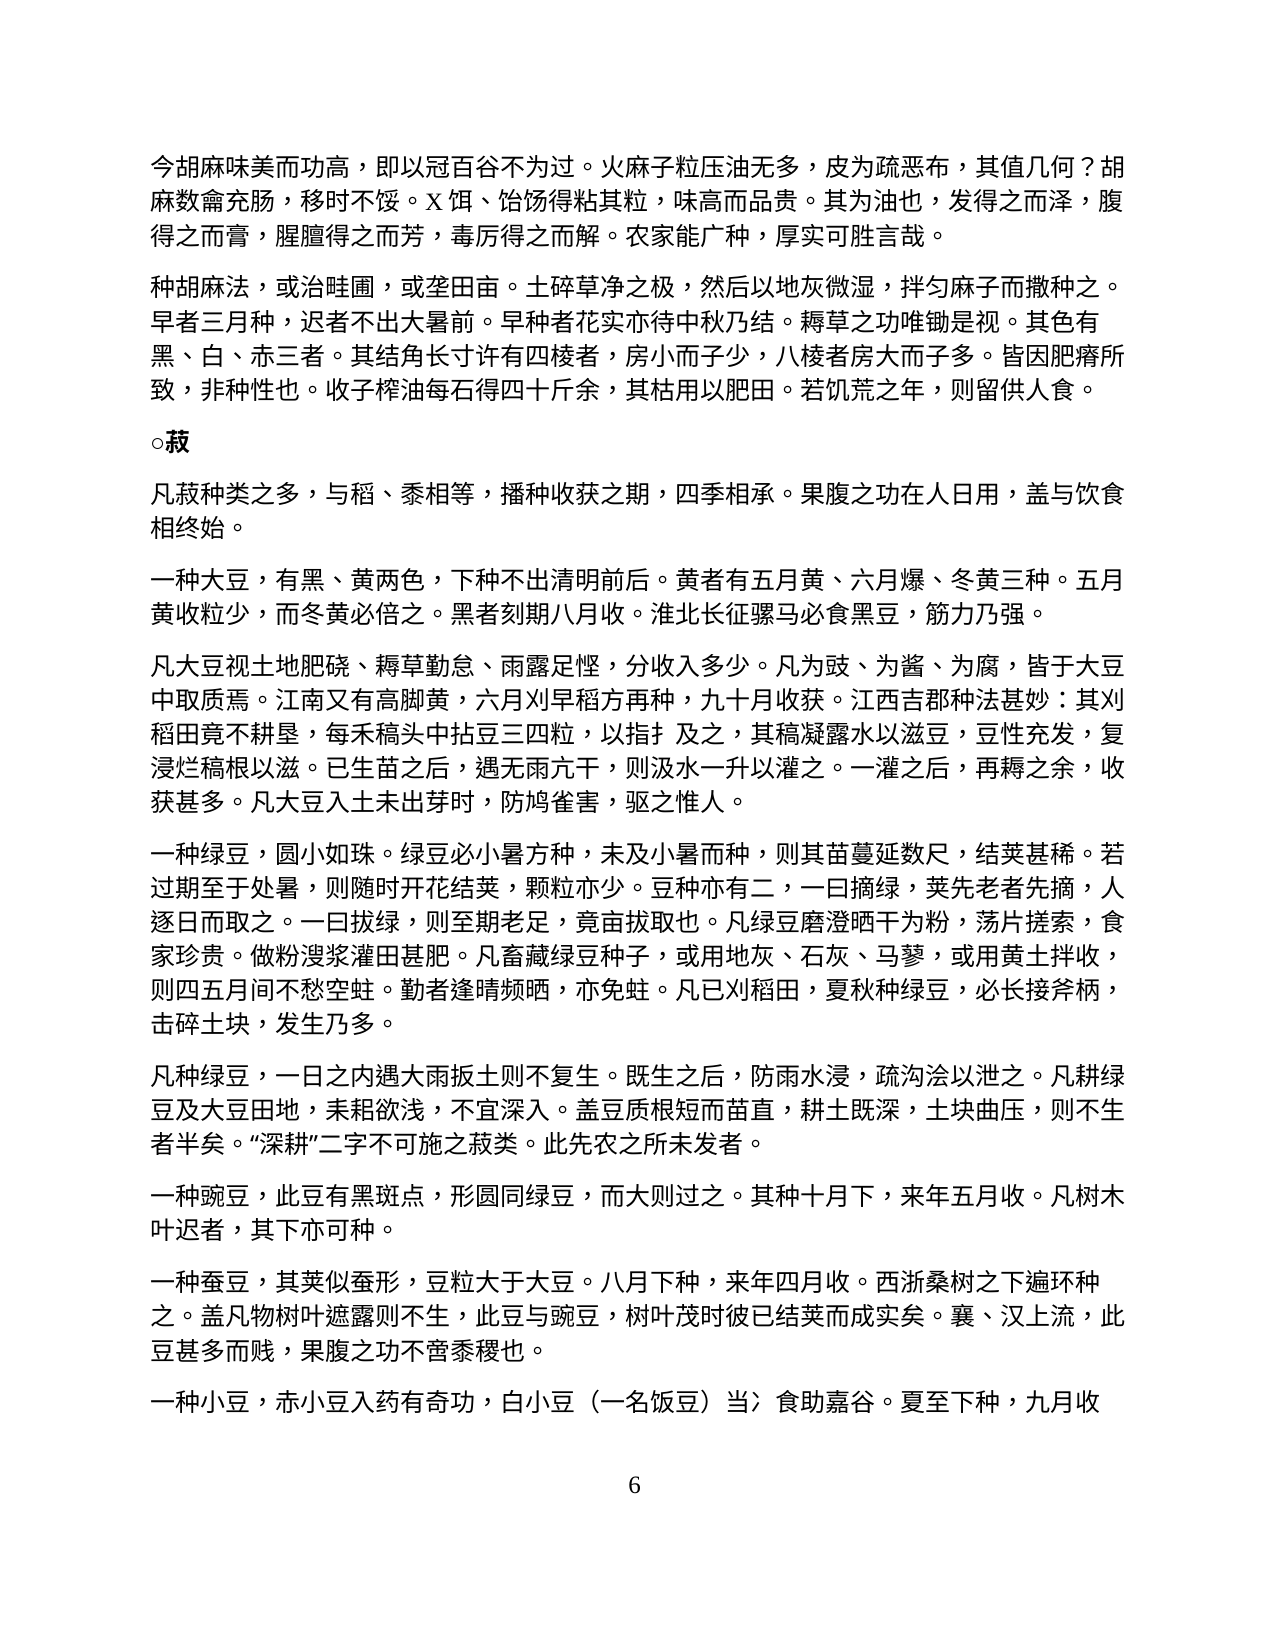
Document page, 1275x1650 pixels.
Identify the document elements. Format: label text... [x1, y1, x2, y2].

text 凡大豆视土地肥硗、耨草勤怠、雨露足悭，分收入多少。凡为豉、为酱、为腐，皆于大豆中取质焉。江南又有高脚黄，六月刈早稻方再种，九十月收获。江西吉郡种法甚妙：其刈稻田竟不耕垦，每禾稿头中拈豆三四粒，以指扌及之，其稿凝露水以滋豆，豆性充发，复浸烂稿根以滋。已生苗之后，遇无雨亢干，则汲水一升以灌之。一灌之后，再耨之余，收获甚多。凡大豆入土未出芽时，防鸠雀害，驱之惟人。 [150, 648, 1125, 819]
text 一种大豆，有黑、黄两色，下种不出清明前后。黄者有五月黄、六月爆、冬黄三种。五月黄收粒少，而冬黄必倍之。黑者刻期八月收。淮北长征骡马必食黑豆，筋力乃强。 [150, 562, 1125, 630]
text 种胡麻法，或治畦圃，或垄田亩。土碎草净之极，然后以地灰微湿，拌匀麻子而撒种之。早者三月种，迟者不出大暑前。早种者花实亦待中秋乃结。耨草之功唯锄是视。其色有黑、白、赤三者。其结角长寸许有四棱者，房小而子少，八棱者房大而子多。皆因肥瘠所致，非种性也。收子榨油每石得四十斤余，其枯用以肥田。若饥荒之年，则留供人食。 [150, 270, 1125, 406]
text 一种小豆，赤小豆入药有奇功，白小豆（一名饭豆）当冫食助嘉谷。夏至下种，九月收 [150, 1385, 1125, 1419]
text ○菽 [150, 424, 1125, 458]
text 一种蚕豆，其荚似蚕形，豆粒大于大豆。八月下种，来年四月收。西浙桑树之下遍环种之。盖凡物树叶遮露则不生，此豆与豌豆，树叶茂时彼已结荚而成实矣。襄、汉上流，此豆甚多而贱，果腹之功不啻黍稷也。 [150, 1265, 1125, 1367]
text 凡菽种类之多，与稻、黍相等，播种收获之期，四季相承。果腹之功在人日用，盖与饮食相终始。 [150, 476, 1125, 544]
text 今胡麻味美而功高，即以冠百谷不为过。火麻子粒压油无多，皮为疏恶布，其值几何？胡麻数龠充肠，移时不馁。Х饵、饴饧得粘其粒，味高而品贵。其为油也，发得之而泽，腹得之而膏，腥膻得之而芳，毒厉得之而解。农家能广种，厚实可胜言哉。 [150, 150, 1125, 252]
text 凡种绿豆，一日之内遇大雨扳土则不复生。既生之后，防雨水浸，疏沟浍以泄之。凡耕绿豆及大豆田地，耒耜欲浅，不宜深入。盖豆质根短而苗直，耕土既深，土块曲压，则不生者半矣。“深耕”二字不可施之菽类。此先农之所未发者。 [150, 1059, 1125, 1161]
text 一种绿豆，圆小如珠。绿豆必小暑方种，未及小暑而种，则其苗蔓延数尺，结荚甚稀。若过期至于处暑，则随时开花结荚，颗粒亦少。豆种亦有二，一曰摘绿，荚先老者先摘，人逐日而取之。一曰拔绿，则至期老足，竟亩拔取也。凡绿豆磨澄晒干为粉，荡片搓索，食家珍贵。做粉溲浆灌田甚肥。凡畜藏绿豆种子，或用地灰、石灰、马蓼，或用黄土拌收，则四五月间不愁空蛀。勤者逢晴频晒，亦免蛀。凡已刈稻田，夏秋种绿豆，必长接斧柄，击碎土块，发生乃多。 [150, 837, 1125, 1041]
text 一种豌豆，此豆有黑斑点，形圆同绿豆，而大则过之。其种十月下，来年五月收。凡树木叶迟者，其下亦可种。 [150, 1179, 1125, 1247]
